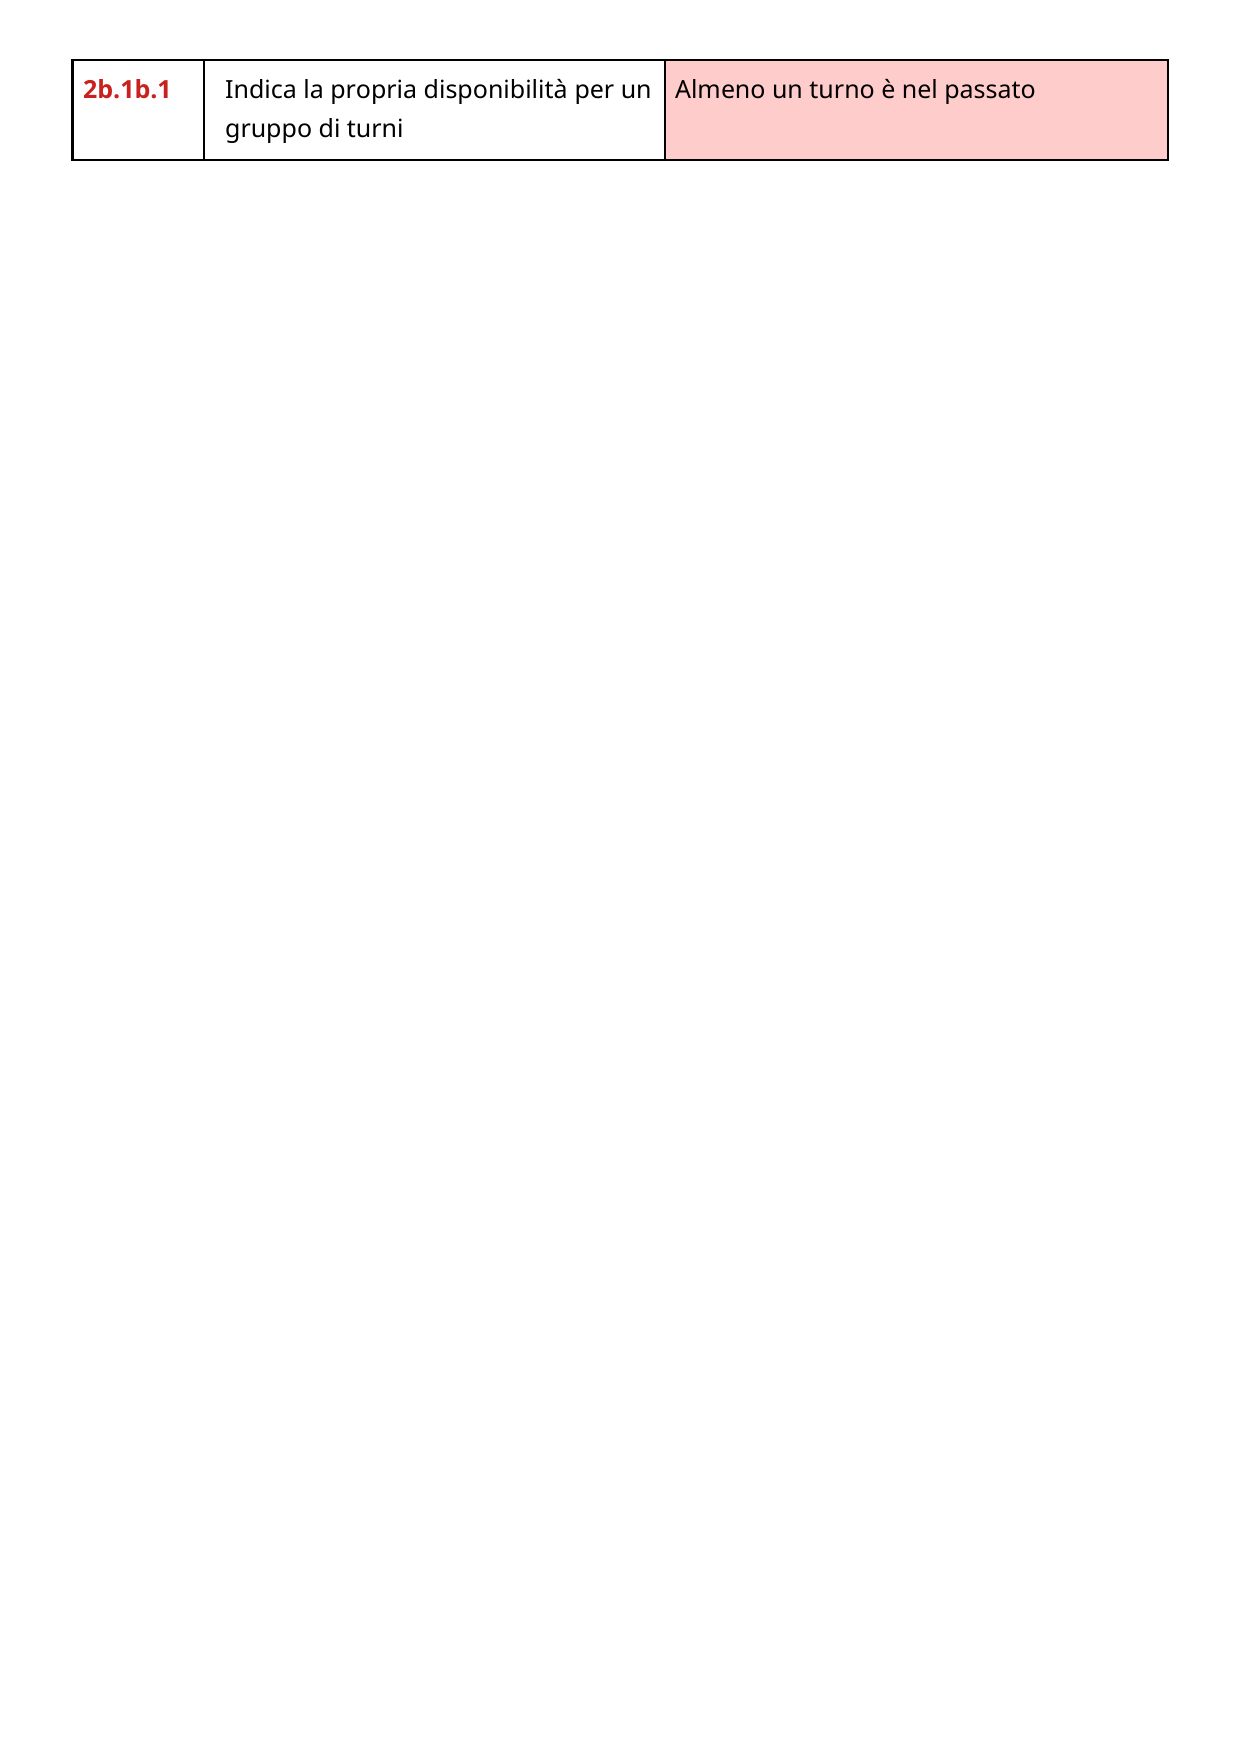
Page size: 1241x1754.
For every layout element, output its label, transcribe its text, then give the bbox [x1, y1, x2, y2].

table_cell Almeno un turno è nel passato [666, 61, 1167, 159]
table_cell Indica la propria disponibilità per un gruppo di turni [205, 61, 664, 159]
table_cell 2b.1b.1 [74, 61, 203, 159]
